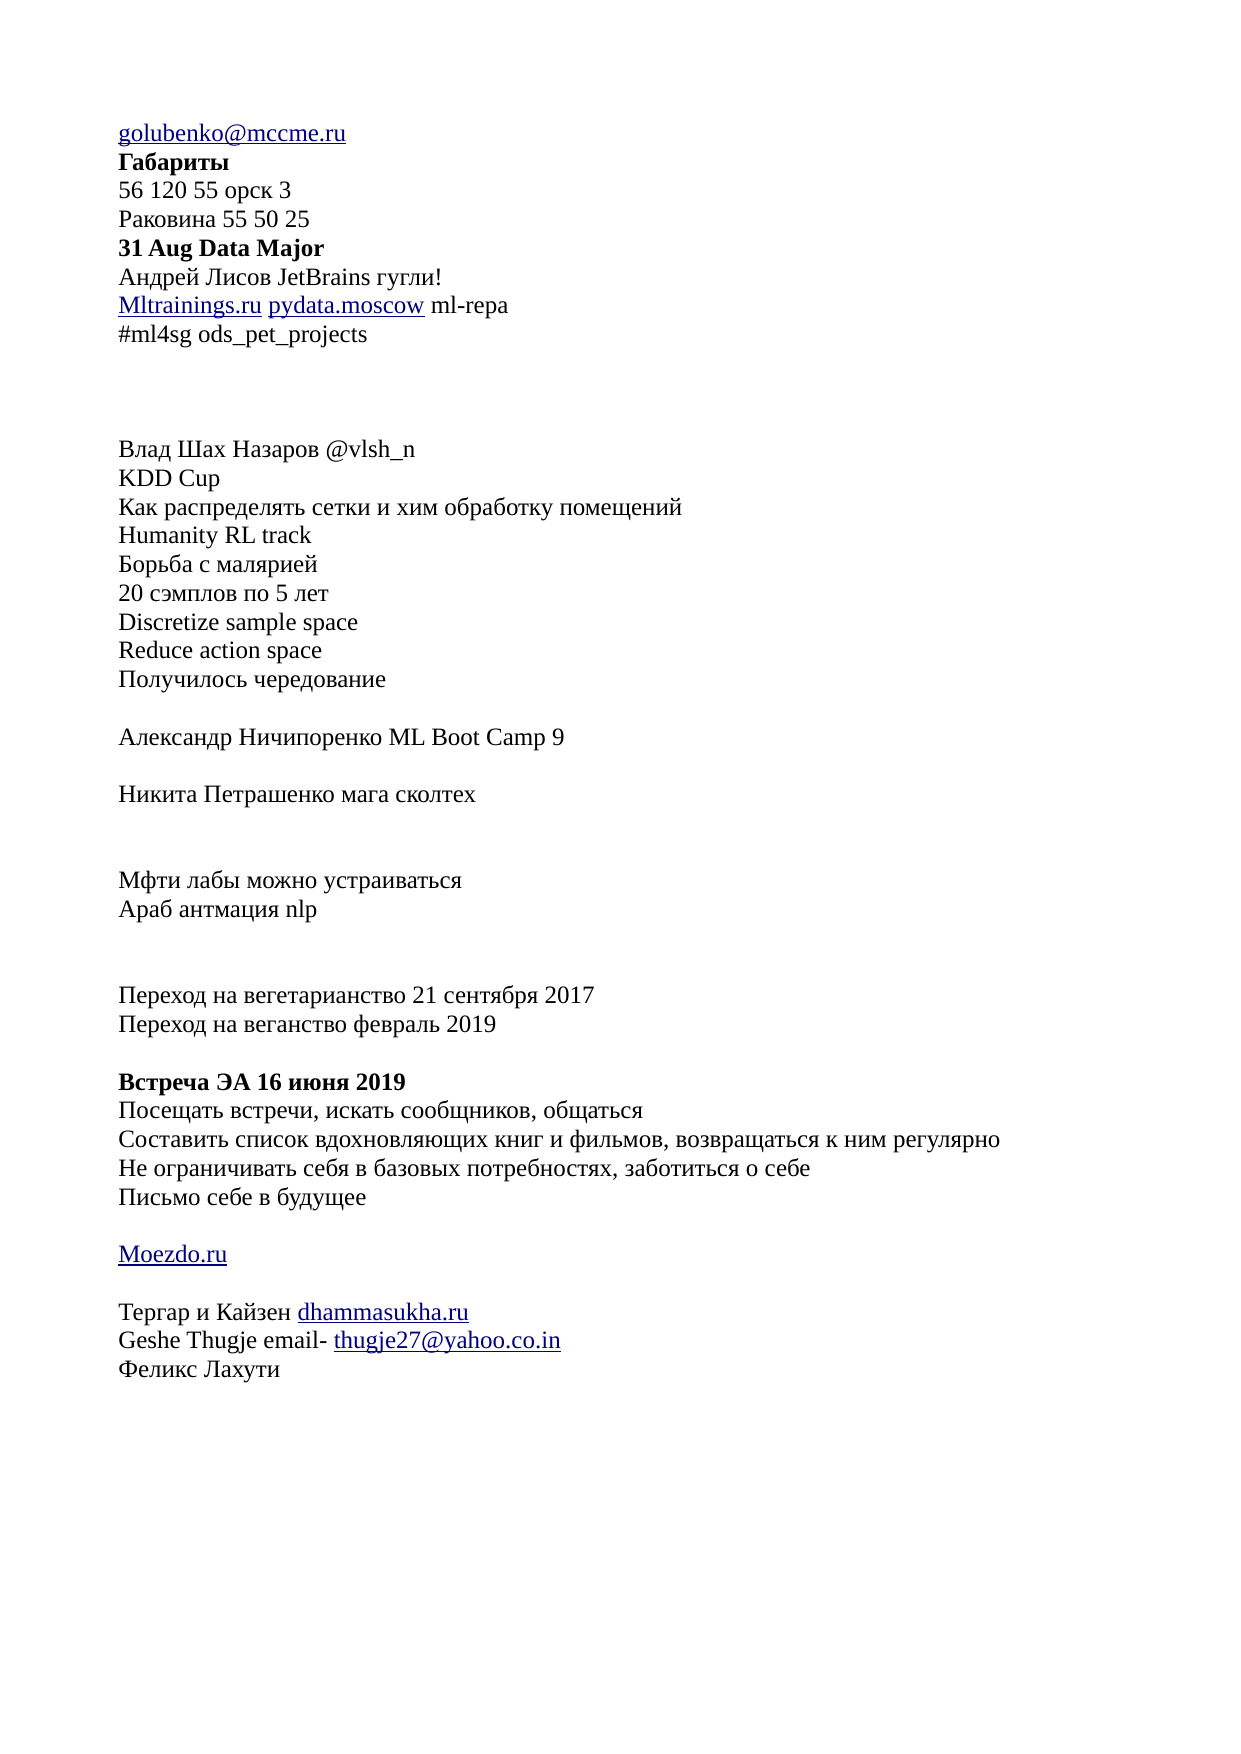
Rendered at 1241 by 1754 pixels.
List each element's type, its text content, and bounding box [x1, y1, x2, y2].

text Тергар и Кайзен dhammasukha.ru Geshe Thugje email- thugje27@yahoo.co.in Феликс Лахути [118, 1297, 1122, 1383]
text Встреча ЭА 16 июня 2019 Посещать встречи, искать сообщников, общаться Составить список вдохновляющих книг и фильмов, возвращаться к ним регулярно Не ограничивать себя в базовых потребностях, заботиться о себе Письмо себе в будущее [118, 1067, 1122, 1239]
text Габариты [118, 147, 1122, 176]
text 56 120 55 орск 3 Раковина 55 50 25 [118, 176, 1122, 233]
text Андрей Лисов JetBrains гугли! Mltrainings.ru pydata.moscow ml-repa #ml4sg ods_pet_projects Влад Шах Назаров @vlsh_n KDD Cup Как распределять сетки и хим обработку помещений Humanity RL track Борьба с малярией 20 сэмплов по 5 лет Discretize sample space Reduce action space Получилось чередование Александр Ничипоренко ML Boot Camp 9 Никита Петрашенко мага сколтех Мфти лабы можно устраиваться Араб антмация nlp [118, 262, 1122, 981]
text Переход на вегетарианство 21 сентября 2017 Переход на веганство февраль 2019 [118, 981, 1122, 1038]
text golubenko@mccme.ru [118, 118, 1122, 147]
text 31 Aug Data Major [118, 233, 1122, 262]
text Moezdo.ru [118, 1239, 1122, 1297]
